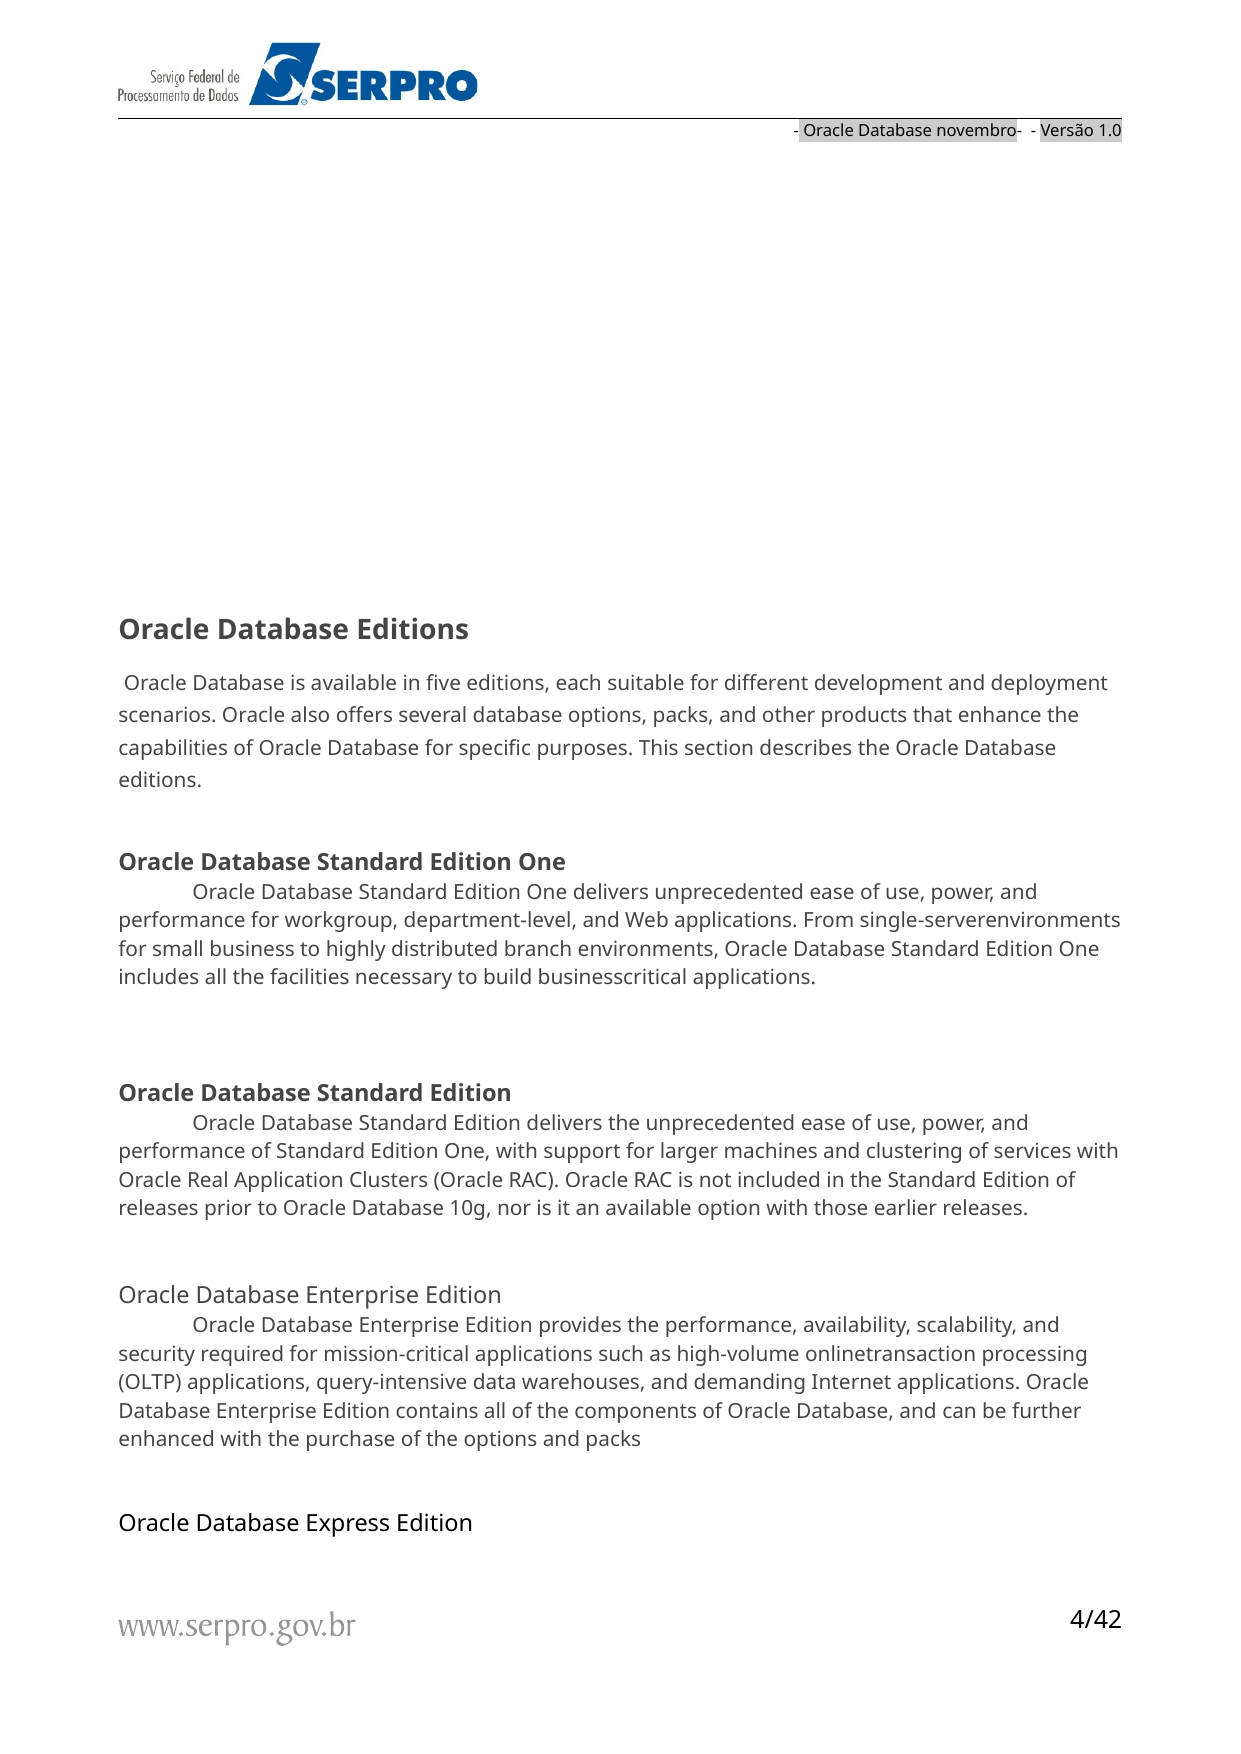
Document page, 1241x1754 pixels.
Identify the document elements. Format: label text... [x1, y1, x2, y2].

text Oracle Database Express Edition [118, 1506, 1122, 1538]
text Oracle Database Standard Edition One delivers unprecedented ease of use, power, and performance for workgroup, department-level, and Web applications. From single-serverenvironments for small business to highly distributed branch environments, Oracle Database Standard Edition One includes all the facilities necessary to build businesscritical applications. [118, 877, 1122, 991]
text Oracle Database Standard Edition delivers the unprecedented ease of use, power, and performance of Standard Edition One, with support for larger machines and clustering of services with Oracle Real Application Clusters (Oracle RAC). Oracle RAC is not included in the Standard Edition of releases prior to Oracle Database 10g, nor is it an available option with those earlier releases. [118, 1108, 1122, 1222]
picture [118, 41, 478, 106]
text Oracle Database Editions [118, 609, 1122, 647]
text Oracle Database Standard Edition [118, 1076, 1122, 1108]
text Oracle Database Standard Edition One [118, 845, 1122, 877]
text Oracle Database Enterprise Edition [118, 1278, 1122, 1310]
text Oracle Database is available in five editions, each suitable for different development and deployment scenarios. Oracle also offers several database options, packs, and other products that enhance the capabilities of Oracle Database for specific purposes. This section describes the Oracle Database editions. [118, 668, 1122, 794]
text Oracle Database Enterprise Edition provides the performance, availability, scalability, and security required for mission-critical applications such as high-volume onlinetransaction processing (OLTP) applications, query-intensive data warehouses, and demanding Internet applications. Oracle Database Enterprise Edition contains all of the components of Oracle Database, and can be further enhanced with the purchase of the options and packs [118, 1310, 1122, 1453]
